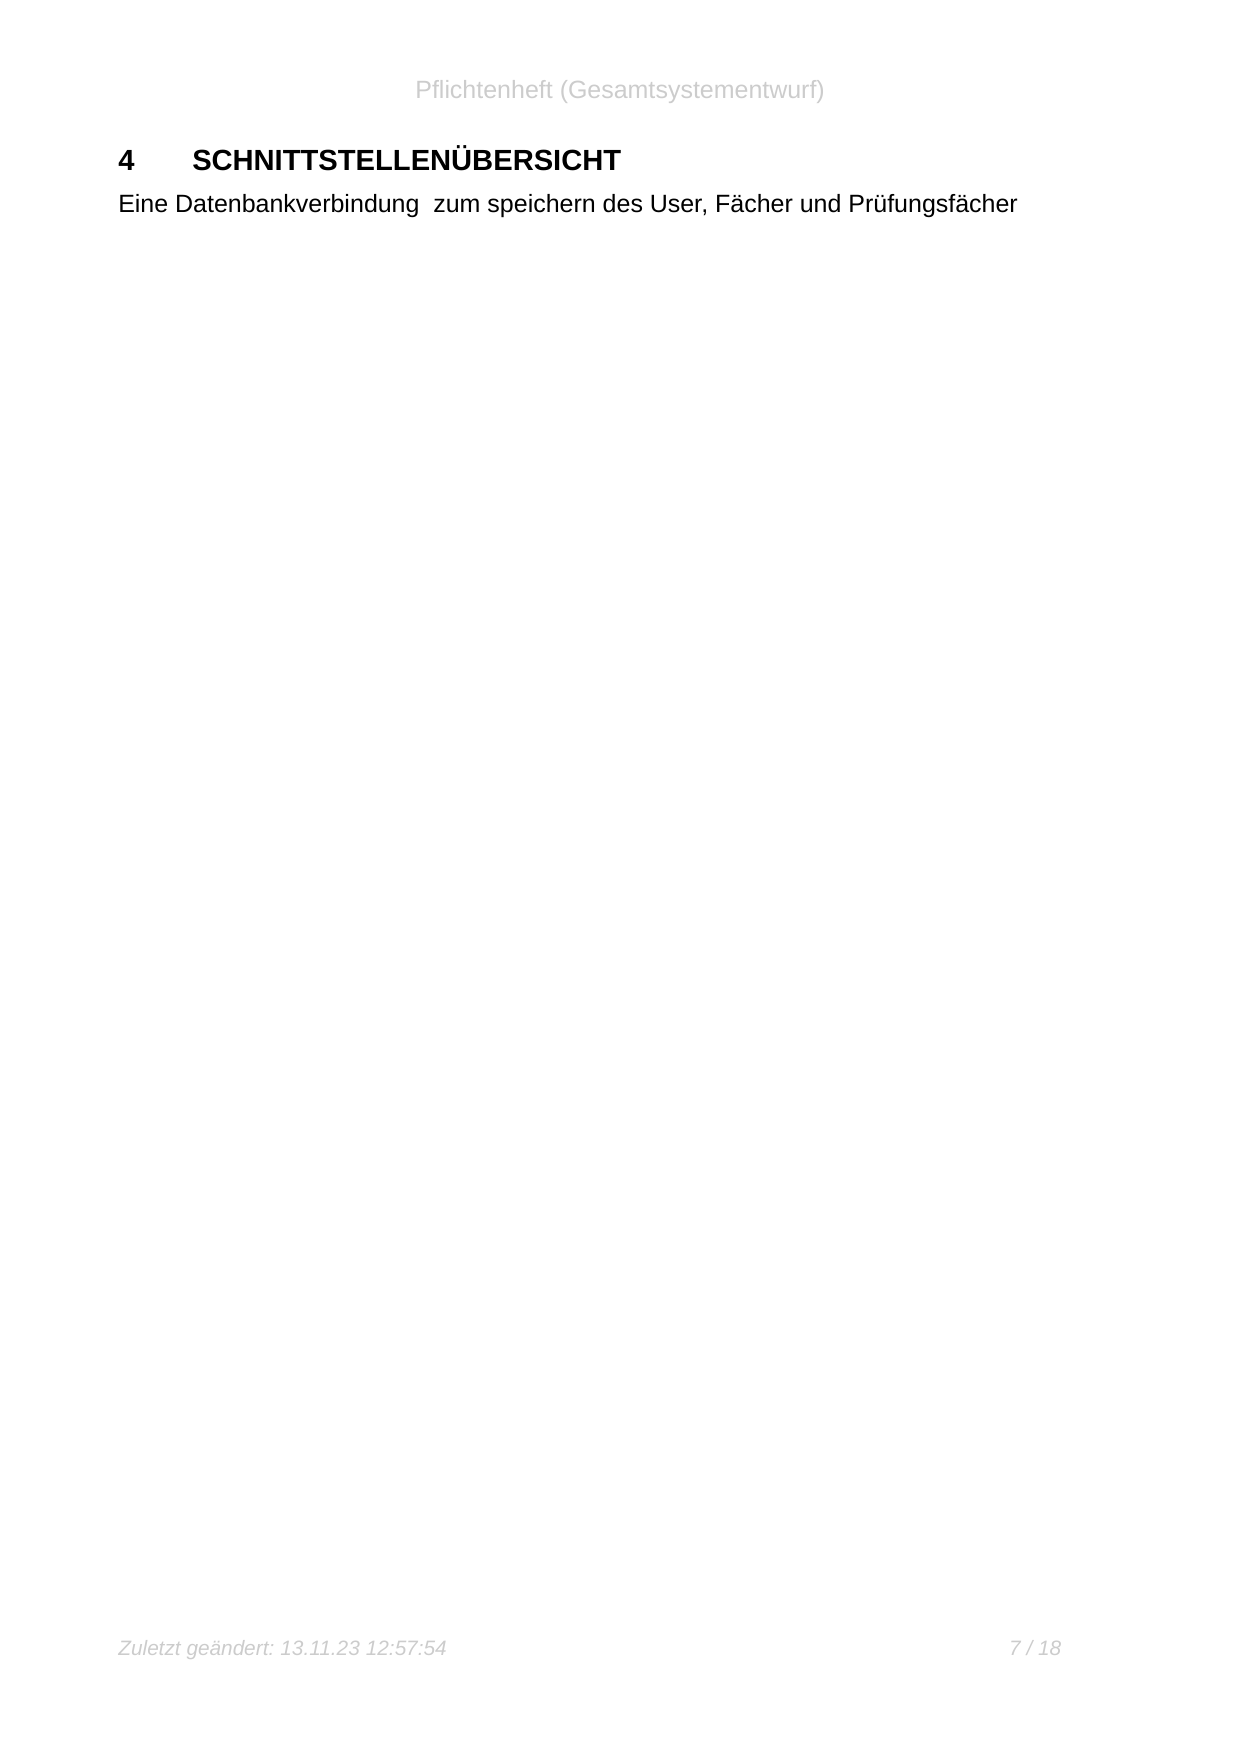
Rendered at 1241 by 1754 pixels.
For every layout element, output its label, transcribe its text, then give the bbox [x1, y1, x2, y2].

subtitle Schnittstellenübersicht [118, 143, 1122, 177]
text Eine Datenbankverbindung zum speichern des User, Fächer und Prüfungsfächer [118, 189, 1122, 218]
